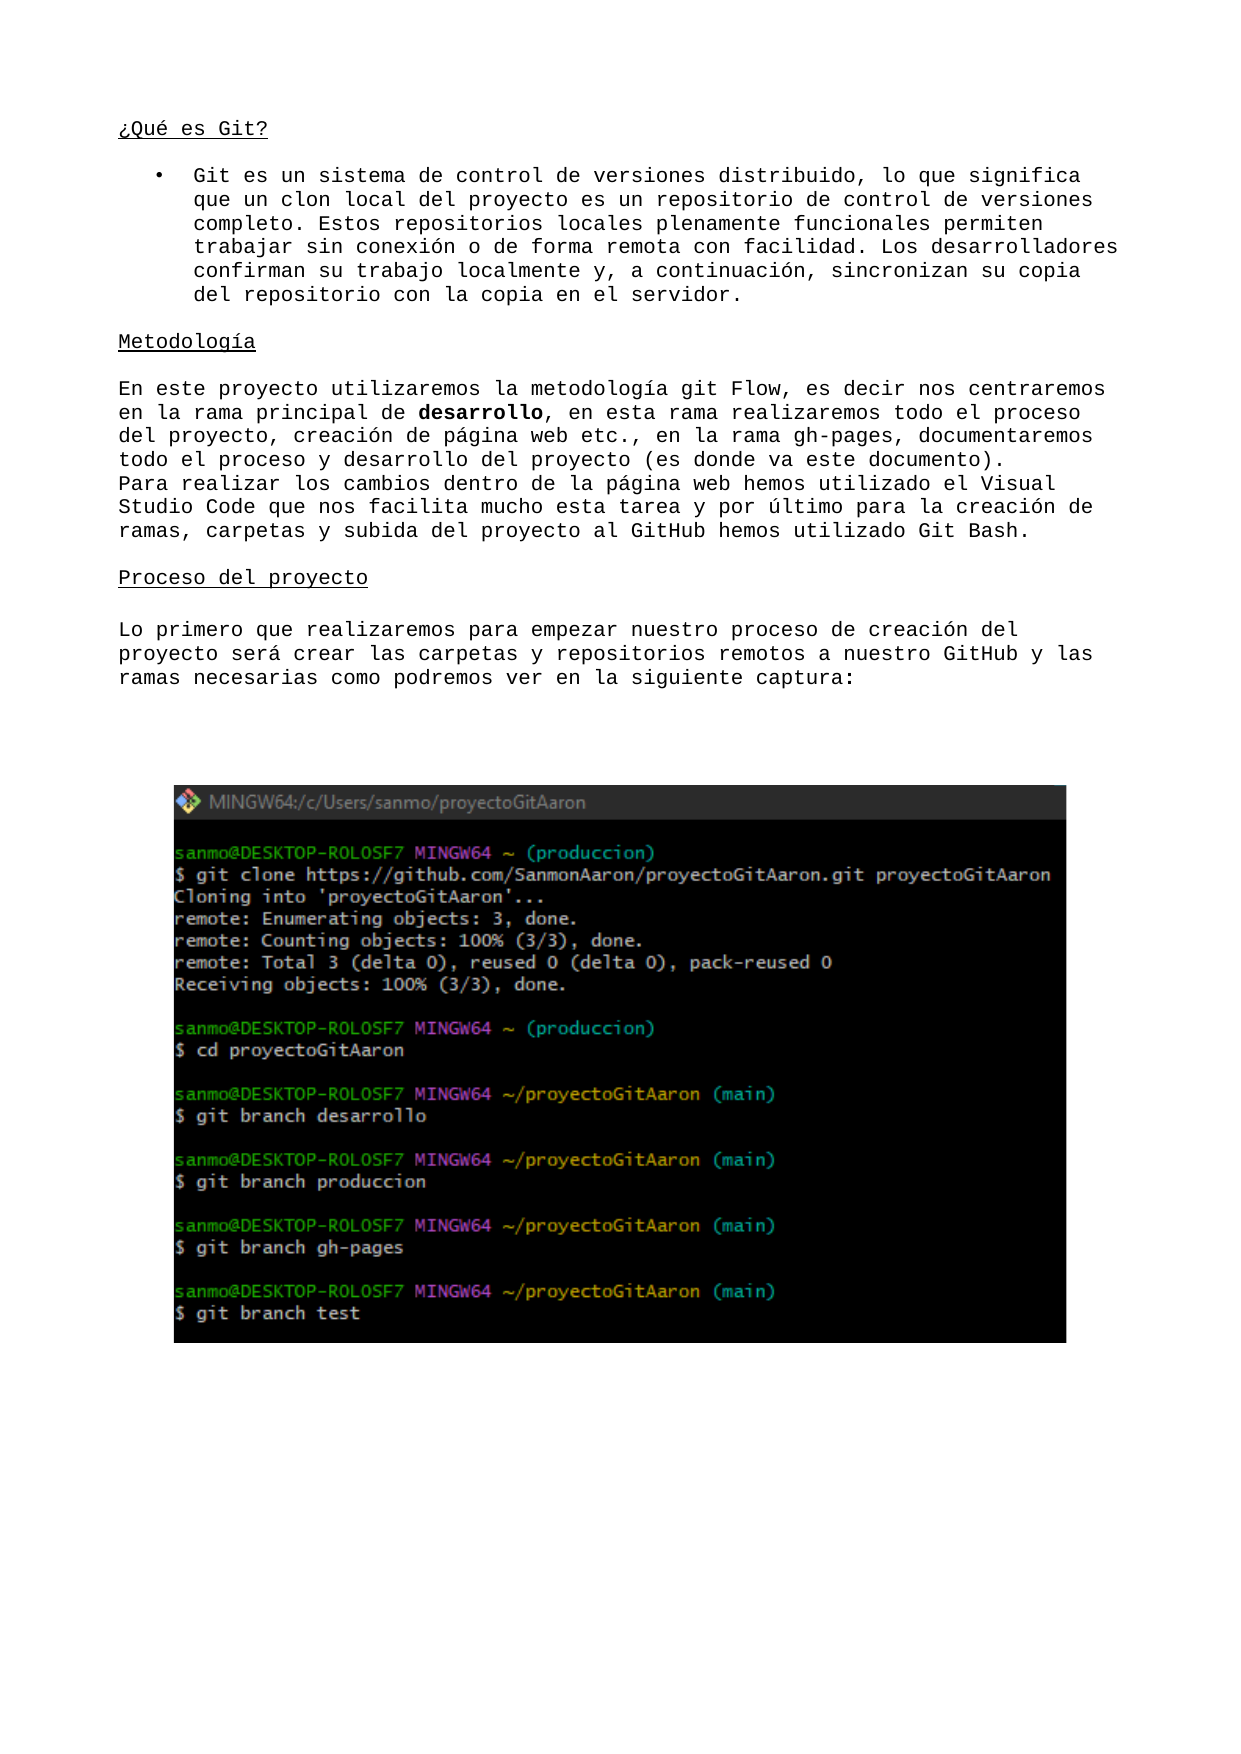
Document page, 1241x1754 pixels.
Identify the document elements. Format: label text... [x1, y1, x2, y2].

text Proceso del proyecto [118, 567, 1122, 591]
text Para realizar los cambios dentro de la página web hemos utilizado el Visual Studio Code que nos facilita mucho esta tarea y por último para la creación de ramas, carpetas y subida del proyecto al GitHub hemos utilizado Git Bash. [118, 473, 1122, 544]
text Lo primero que realizaremos para empezar nuestro proceso de creación del proyecto será crear las carpetas y repositorios remotos a nuestro GitHub y las ramas necesarias como podremos ver en la siguiente captura: [118, 619, 1122, 690]
text ¿Qué es Git? [118, 118, 1122, 142]
picture [173, 785, 1067, 1343]
text Metodología [118, 331, 1122, 354]
text En este proyecto utilizaremos la metodología git Flow, es decir nos centraremos en la rama principal de desarrollo, en esta rama realizaremos todo el proceso del proyecto, creación de página web etc., en la rama gh-pages, documentaremos todo el proceso y desarrollo del proyecto (es donde va este documento). [118, 378, 1122, 473]
list Git es un sistema de control de versiones distribuido, lo que significa que un clon local del proyecto es un repositorio de control de versiones completo. Estos repositorios locales plenamente funcionales permiten trabajar sin conexión o de forma remota con facilidad. Los desarrolladores confirman su trabajo localmente y, a continuación, sincronizan su copia del repositorio con la copia en el servidor. [156, 165, 1122, 307]
